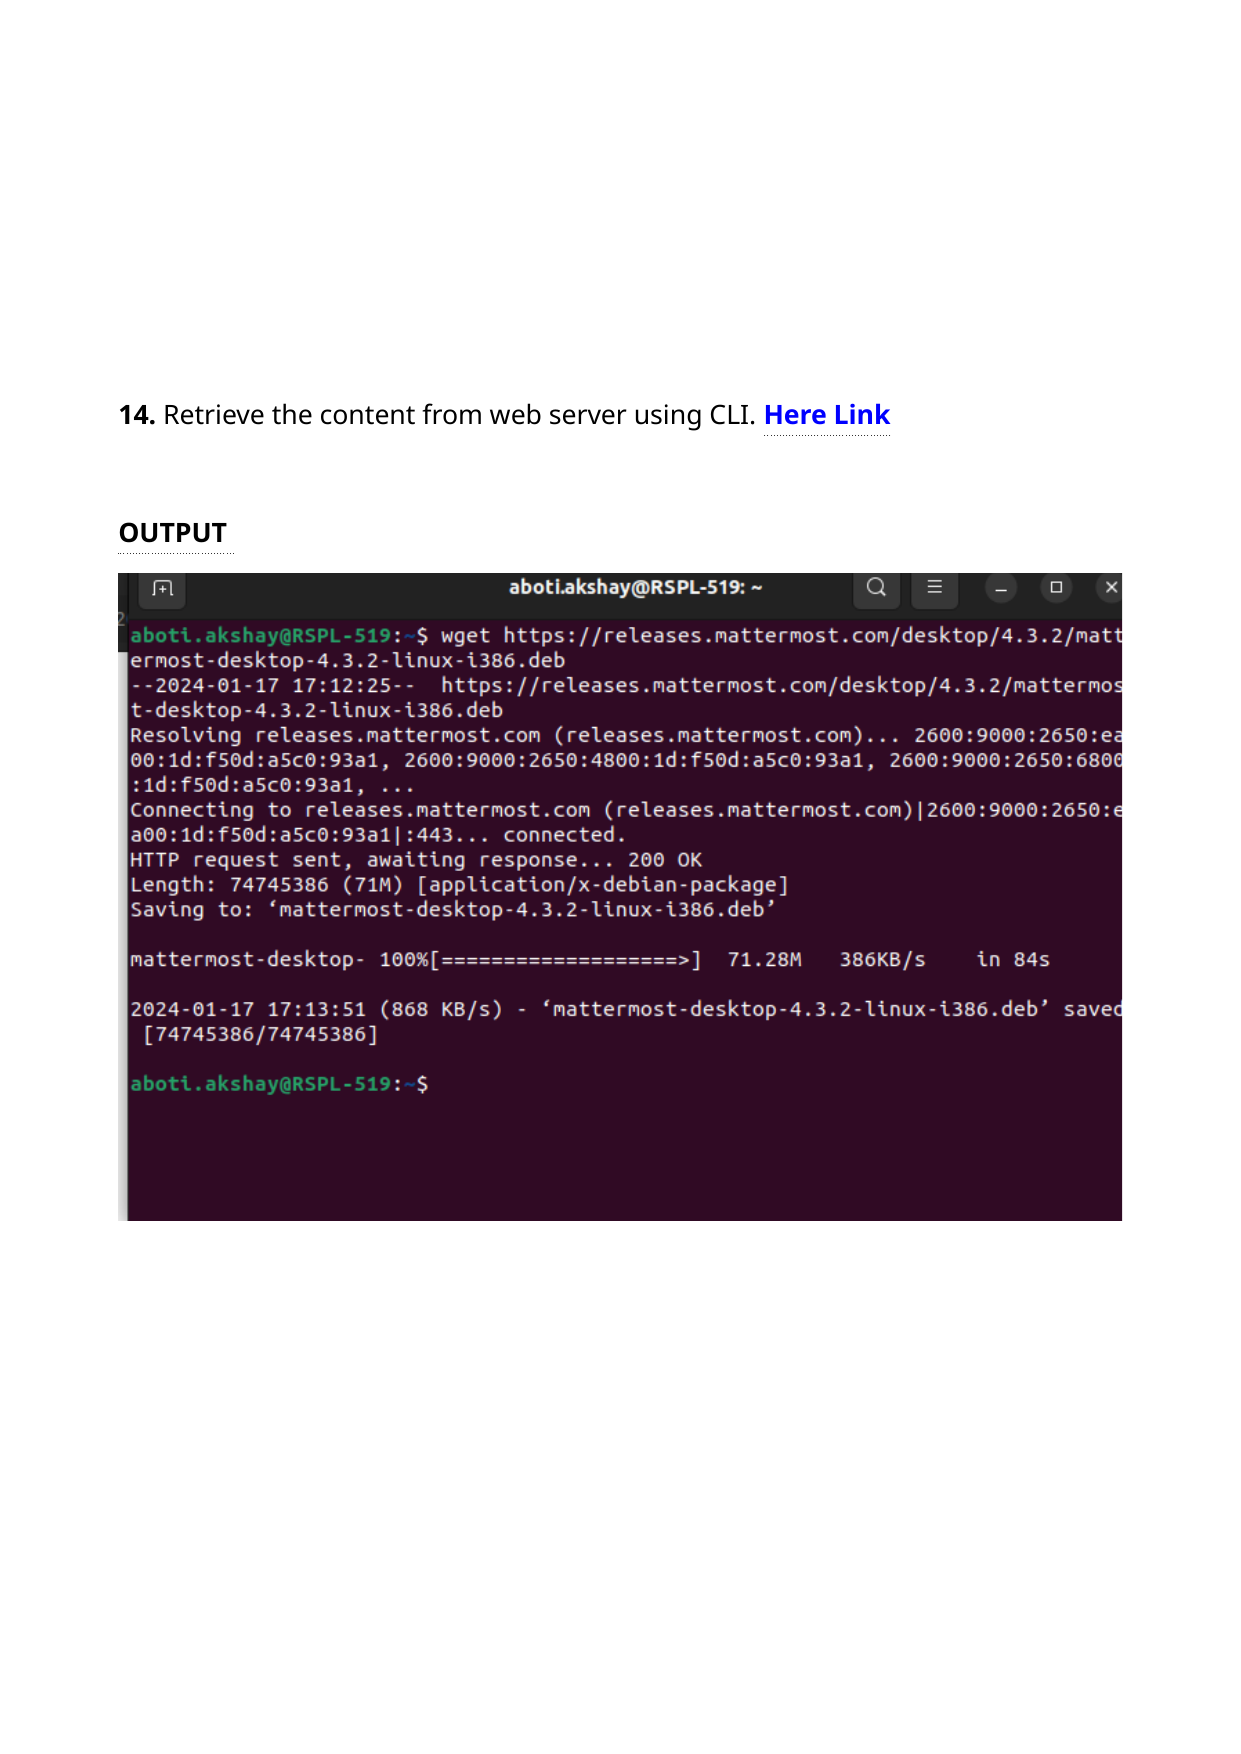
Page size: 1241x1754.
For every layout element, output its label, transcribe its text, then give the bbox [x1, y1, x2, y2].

text OUTPUT [118, 514, 1122, 553]
text 14. Retrieve the content from web server using CLI. Here Link [118, 396, 1122, 435]
picture [118, 573, 1123, 1221]
